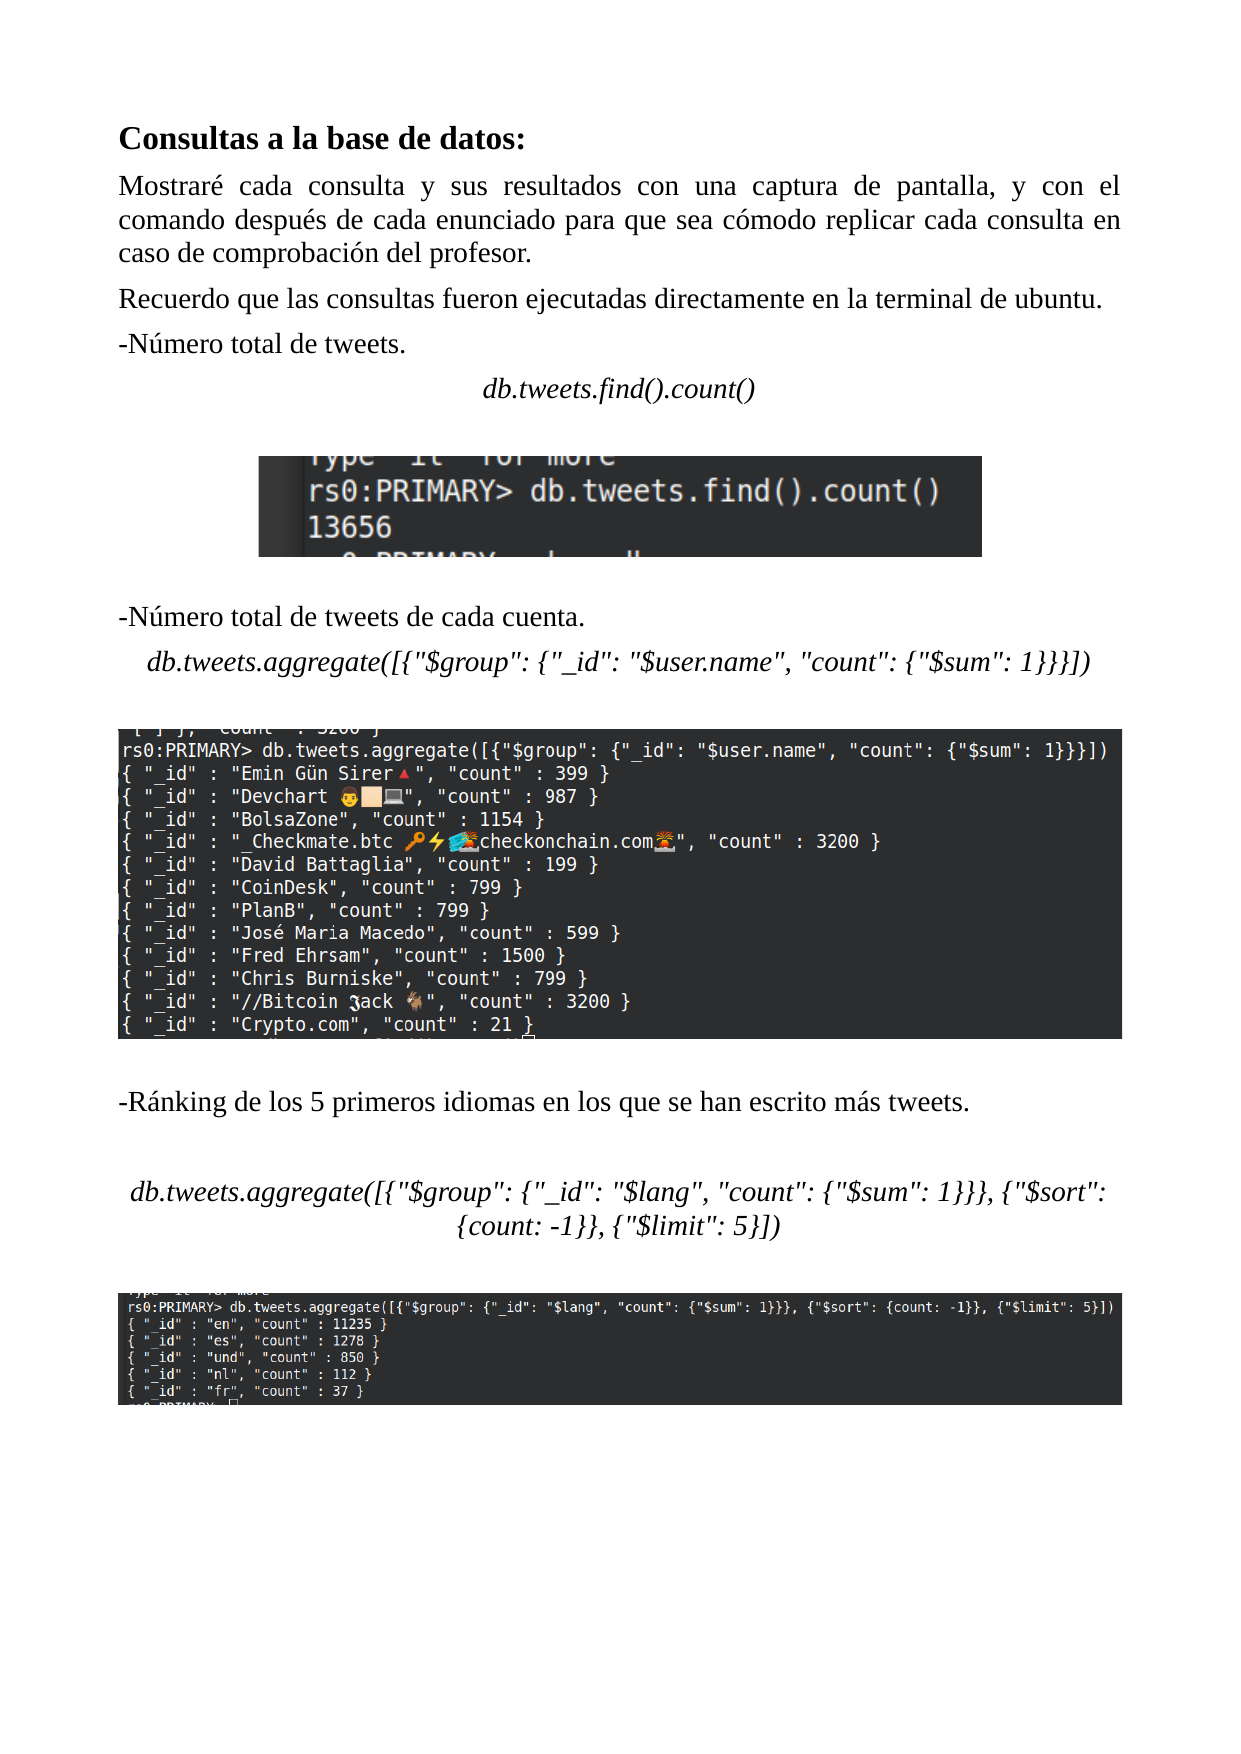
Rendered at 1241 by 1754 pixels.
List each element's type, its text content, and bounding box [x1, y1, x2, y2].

picture [258, 456, 982, 557]
picture [118, 729, 1123, 1039]
text -Ránking de los 5 primeros idiomas en los que se han escrito más tweets. [118, 1084, 1122, 1117]
text db.tweets.aggregate([{"$group": {"_id": "$user.name", "count": {"$sum": 1}}}]) [118, 644, 1122, 678]
text -Número total de tweets. [118, 326, 1122, 360]
text db.tweets.aggregate([{"$group": {"_id": "$lang", "count": {"$sum": 1}}}, {"$sort": {count: -1}}, {"$limit": 5}]) [118, 1174, 1122, 1242]
text -Número total de tweets de cada cuenta. [118, 599, 1122, 632]
text Mostraré cada consulta y sus resultados con una captura de pantalla, y con el comando después de cada enunciado para que sea cómodo replicar cada consulta en caso de comprobación del profesor. [118, 168, 1122, 269]
text Consultas a la base de datos: [118, 118, 1122, 156]
text db.tweets.find().count() [118, 372, 1122, 405]
text Recuerdo que las consultas fueron ejecutadas directamente en la terminal de ubuntu. [118, 281, 1122, 314]
picture [118, 1293, 1123, 1405]
